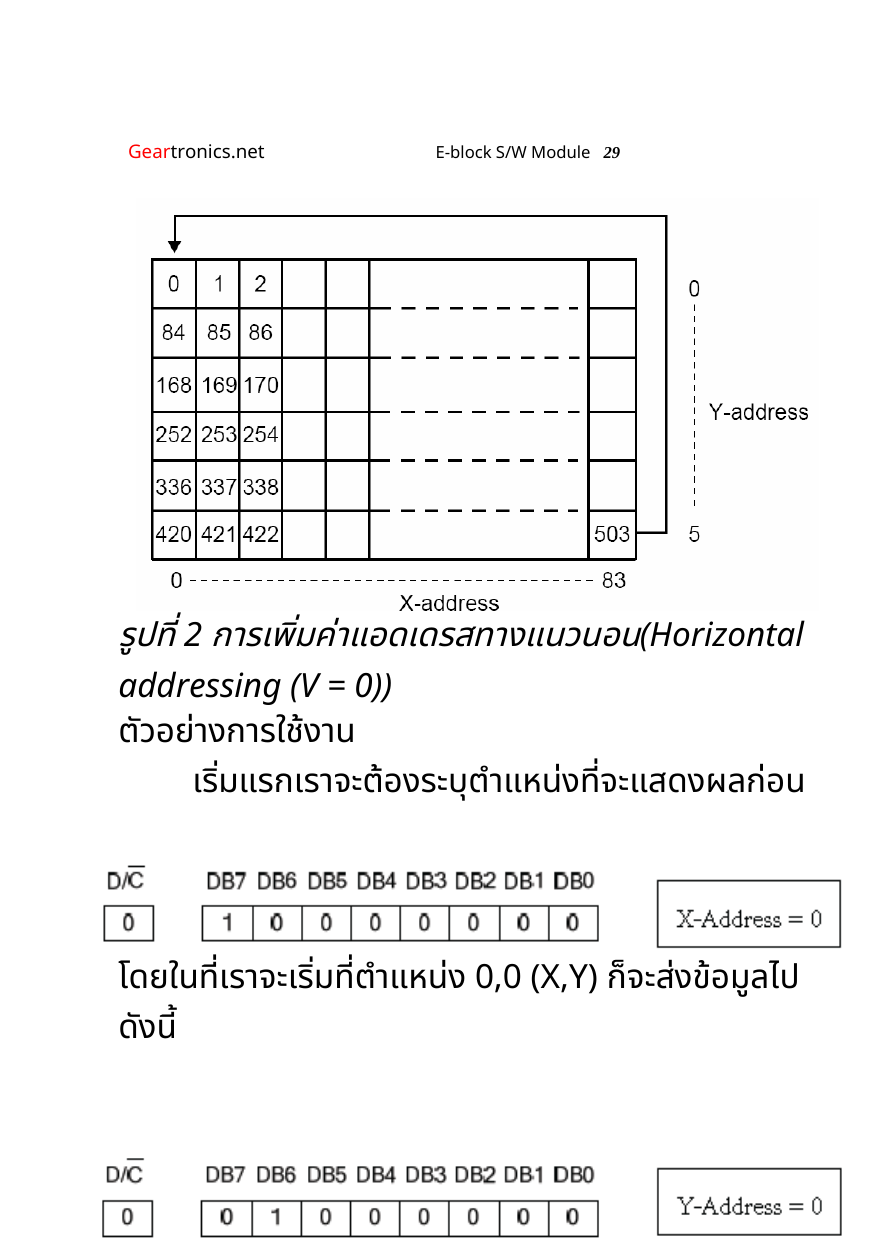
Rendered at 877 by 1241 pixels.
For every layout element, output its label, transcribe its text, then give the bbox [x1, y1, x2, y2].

text โดยในที่เราจะเริ่มที่ตำแหน่ง 0,0 (X,Y) ก็จะส่งข้อมูลไปดังนี้ [118, 953, 837, 1054]
text เริ่มแรกเราจะต้องระบุตำแหน่งที่จะแสดงผลก่อน [118, 757, 837, 847]
text ตัวอย่างการใช้งาน [118, 707, 837, 757]
text รูปที่ 2 การเพิ่มค่าแอดเดรสทางแนวนอน(Horizontal addressing (V = 0)) [118, 199, 837, 707]
